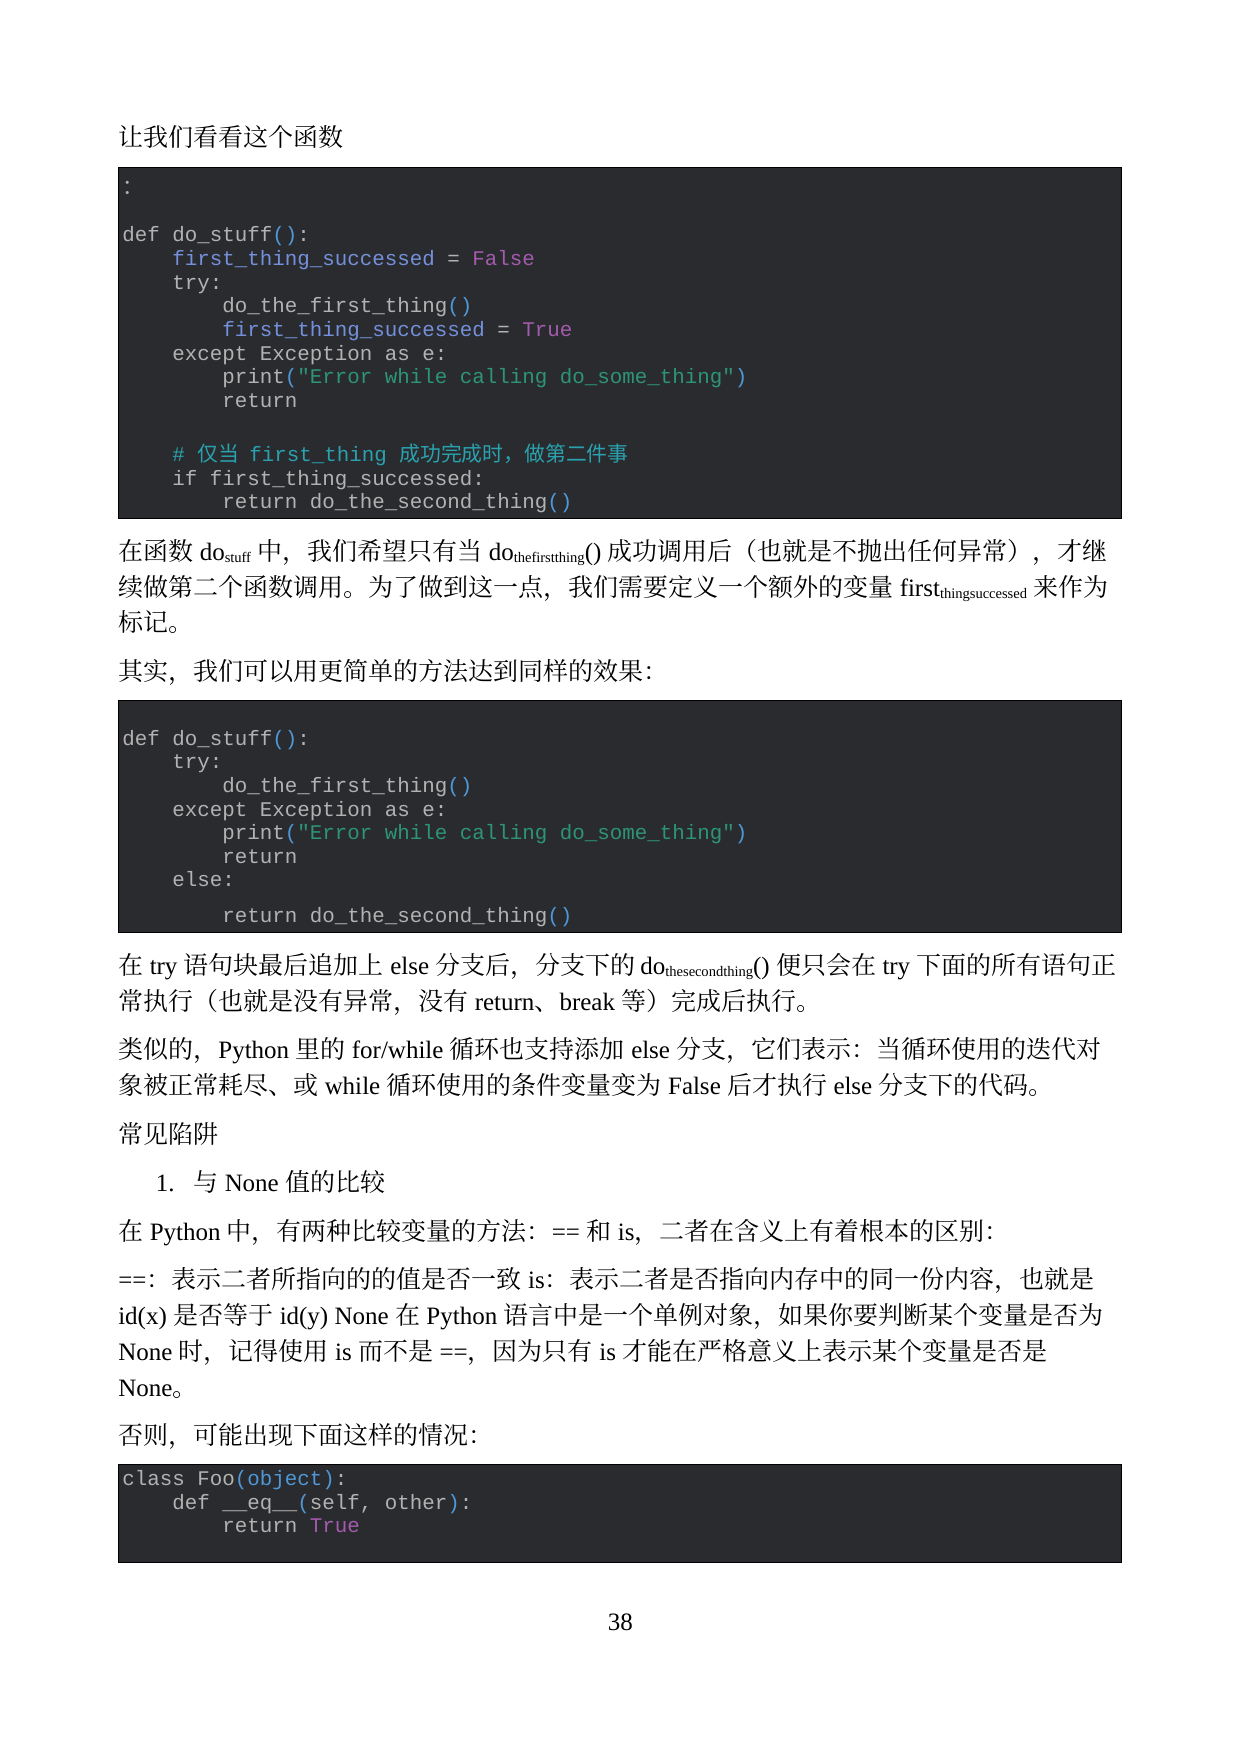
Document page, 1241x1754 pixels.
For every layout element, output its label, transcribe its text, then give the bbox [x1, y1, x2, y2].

text # 仅当 first_thing 成功完成时，做第二件事 [119, 433, 1121, 464]
text do_the_first_thing() [119, 771, 1121, 794]
text 让我们看看这个函数 [118, 118, 1122, 154]
text 在 try 语句块最后追加上 else 分支后，分支下的dothesecondthing() 便只会在 try 下面的所有语句正常执行（也就是没有异常，没有 return、break 等）完成后执行。 [118, 946, 1122, 1017]
text return do_the_second_thing() [119, 487, 1121, 518]
text try: [119, 268, 1121, 291]
text else: [119, 866, 1121, 893]
text class Foo(object): [119, 1465, 1121, 1488]
text print("Error while calling do_some_thing") [119, 362, 1121, 386]
text 类似的，Python 里的 for/while 循环也支持添加 else 分支，它们表示：当循环使用的迭代对象被正常耗尽、或 while 循环使用的条件变量变为 False 后才执行 else 分支下的代码。 [118, 1030, 1122, 1102]
text ==：表示二者所指向的的值是否一致 is：表示二者是否指向内存中的同一份内容，也就是 id(x) 是否等于 id(y) None 在 Python 语言中是一个单例对象，如果你要判断某个变量是否为 None 时，记得使用 is 而不是 ==，因为只有 is 才能在严格意义上表示某个变量是否是 None。 [118, 1259, 1122, 1403]
text do_the_first_thing() [119, 291, 1121, 315]
text 在 Python 中，有两种比较变量的方法：== 和 is，二者在含义上有着根本的区别： [118, 1211, 1122, 1247]
text print("Error while calling do_some_thing") [119, 818, 1121, 842]
text 其实，我们可以用更简单的方法达到同样的效果： [118, 652, 1122, 687]
text first_thing_successed = True [119, 315, 1121, 339]
text try: [119, 747, 1121, 771]
text def do_stuff(): [119, 220, 1121, 244]
text except Exception as e: [119, 339, 1121, 362]
text 在函数 dostuff 中，我们希望只有当 dothefirstthing() 成功调用后（也就是不抛出任何异常），才继续做第二个函数调用。为了做到这一点，我们需要定义一个额外的变量 firstthingsuccessed 来作为标记。 [118, 531, 1122, 639]
text return [119, 386, 1121, 409]
text return True [119, 1512, 1121, 1535]
text ： [119, 168, 1121, 197]
text def do_stuff(): [119, 724, 1121, 747]
text if first_thing_successed: [119, 464, 1121, 487]
text def __eq__(self, other): [119, 1488, 1121, 1512]
text 常见陷阱 [118, 1114, 1122, 1150]
text except Exception as e: [119, 794, 1121, 818]
text return do_the_second_thing() [119, 902, 1121, 932]
text first_thing_successed = False [119, 244, 1121, 268]
text 否则，可能出现下面这样的情况： [118, 1416, 1122, 1452]
text return [119, 842, 1121, 866]
list 与 None 值的比较 [156, 1163, 1122, 1199]
